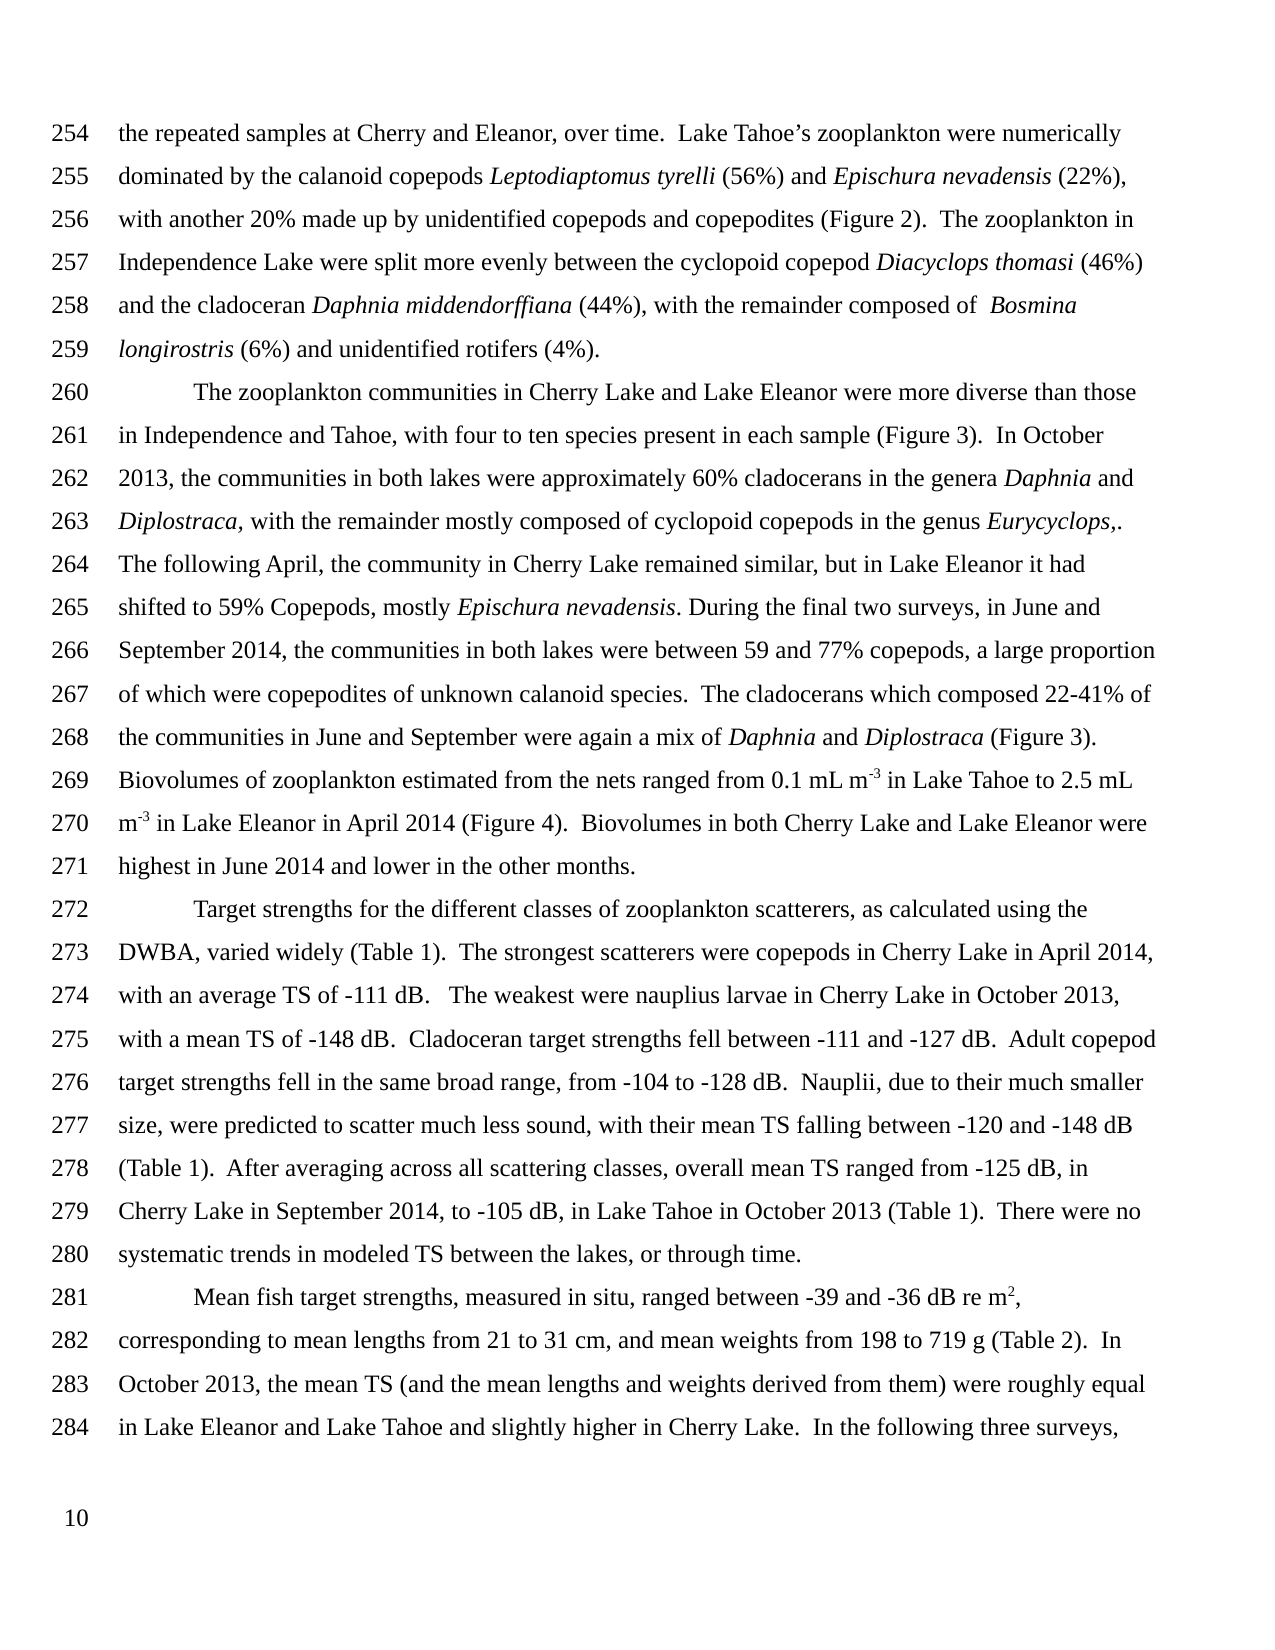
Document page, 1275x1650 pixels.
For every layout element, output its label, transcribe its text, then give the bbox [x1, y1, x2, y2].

text The zooplankton communities in Cherry Lake and Lake Eleanor were more diverse than those in Independence and Tahoe, with four to ten species present in each sample (Figure 3). In October 2013, the communities in both lakes were approximately 60% cladocerans in the genera Daphnia and Diplostraca, with the remainder mostly composed of cyclopoid copepods in the genus Eurycyclops,. The following April, the community in Cherry Lake remained similar, but in Lake Eleanor it had shifted to 59% Copepods, mostly Epischura nevadensis. During the final two surveys, in June and September 2014, the communities in both lakes were between 59 and 77% copepods, a large proportion of which were copepodites of unknown calanoid species. The cladocerans which composed 22-41% of the communities in June and September were again a mix of Daphnia and Diplostraca (Figure 3). Biovolumes of zooplankton estimated from the nets ranged from 0.1 mL m-3 in Lake Tahoe to 2.5 mL m-3 in Lake Eleanor in April 2014 (Figure 4). Biovolumes in both Cherry Lake and Lake Eleanor were highest in June 2014 and lower in the other months. [118, 377, 1157, 880]
text the repeated samples at Cherry and Eleanor, over time. Lake Tahoe’s zooplankton were numerically dominated by the calanoid copepods Leptodiaptomus tyrelli (56%) and Epischura nevadensis (22%), with another 20% made up by unidentified copepods and copepodites (Figure 2). The zooplankton in Independence Lake were split more evenly between the cyclopoid copepod Diacyclops thomasi (46%) and the cladoceran Daphnia middendorffiana (44%), with the remainder composed of Bosmina longirostris (6%) and unidentified rotifers (4%). [118, 118, 1157, 362]
text Mean fish target strengths, measured in situ, ranged between -39 and -36 dB re m2, corresponding to mean lengths from 21 to 31 cm, and mean weights from 198 to 719 g (Table 2). In October 2013, the mean TS (and the mean lengths and weights derived from them) were roughly equal in Lake Eleanor and Lake Tahoe and slightly higher in Cherry Lake. In the following three surveys, [118, 1282, 1157, 1441]
text Target strengths for the different classes of zooplankton scatterers, as calculated using the DWBA, varied widely (Table 1). The strongest scatterers were copepods in Cherry Lake in April 2014, with an average TS of -111 dB. The weakest were nauplius larvae in Cherry Lake in October 2013, with a mean TS of -148 dB. Cladoceran target strengths fell between -111 and -127 dB. Adult copepod target strengths fell in the same broad range, from -104 to -128 dB. Nauplii, due to their much smaller size, were predicted to scatter much less sound, with their mean TS falling between -120 and -148 dB (Table 1). After averaging across all scattering classes, overall mean TS ranged from -125 dB, in Cherry Lake in September 2014, to -105 dB, in Lake Tahoe in October 2013 (Table 1). There were no systematic trends in modeled TS between the lakes, or through time. [118, 894, 1157, 1268]
